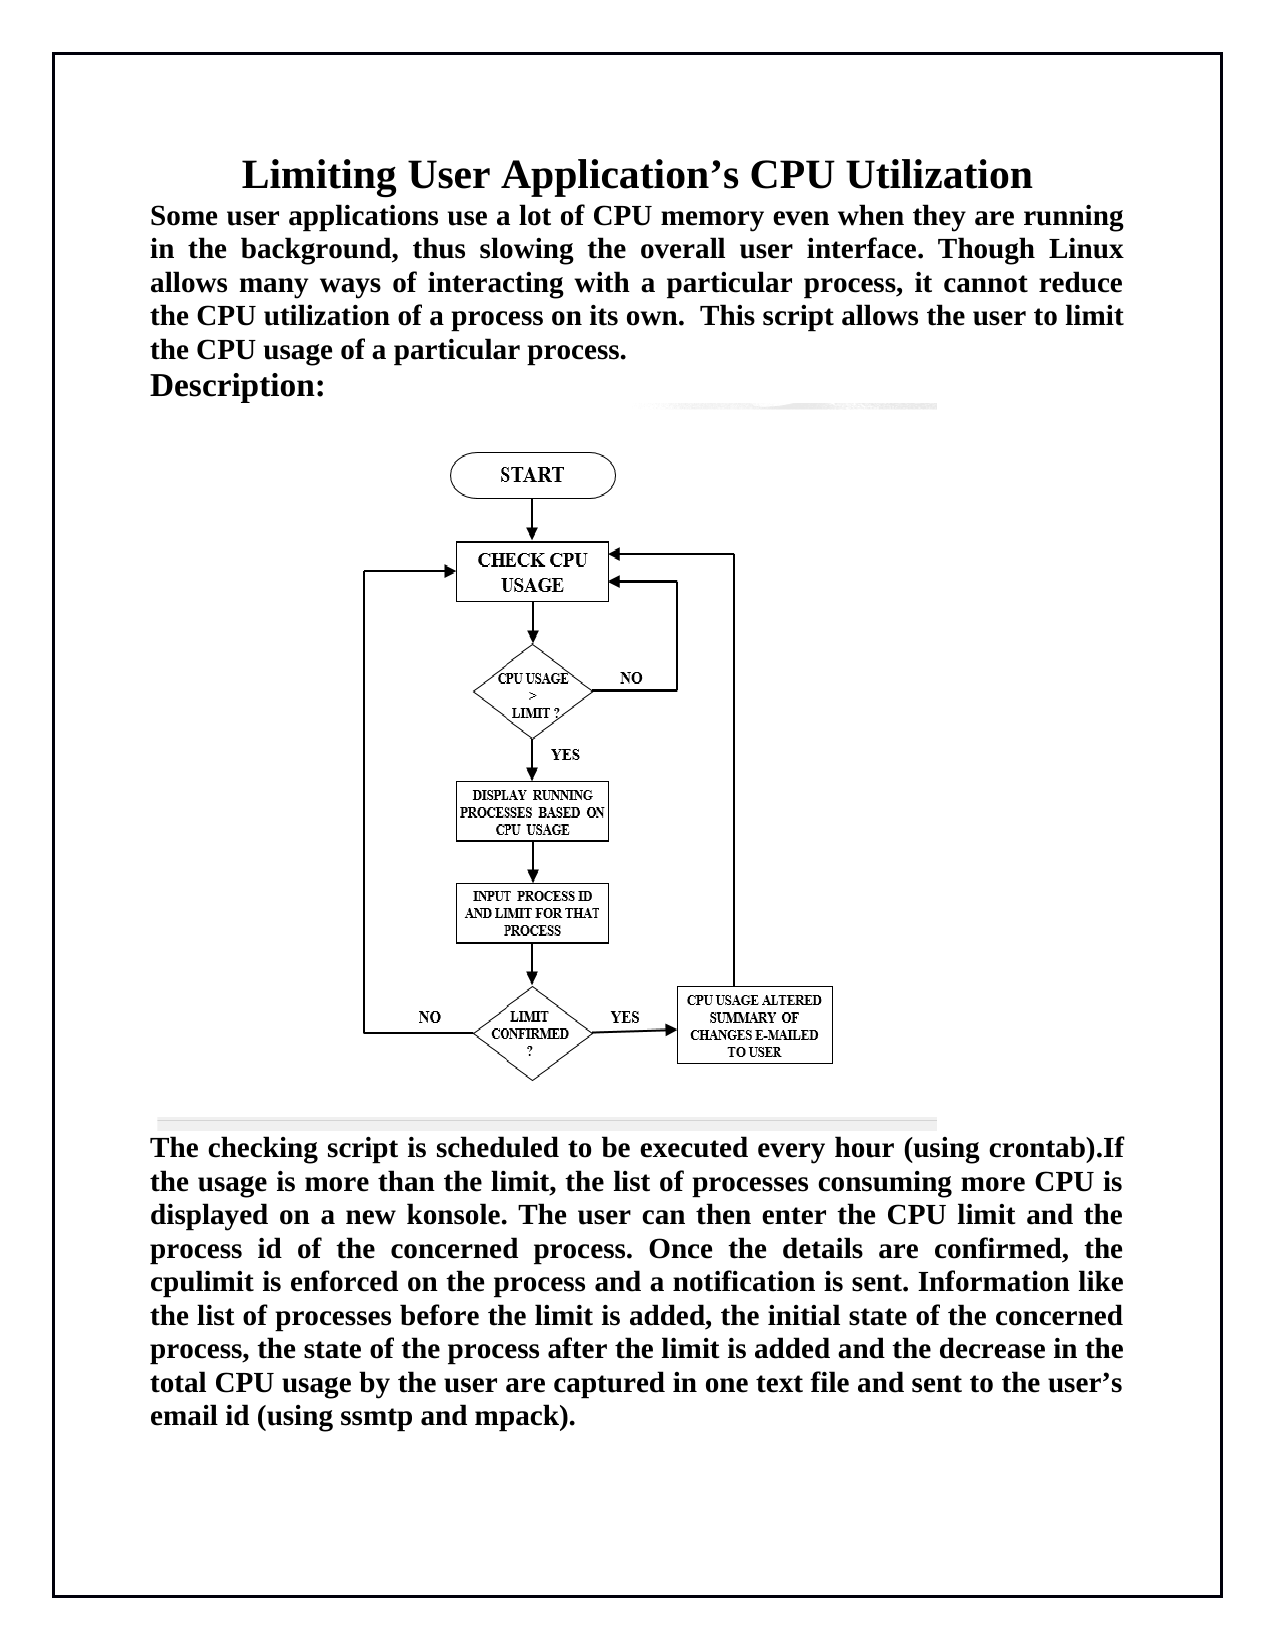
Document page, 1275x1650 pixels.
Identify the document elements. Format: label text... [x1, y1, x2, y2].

text Some user applications use a lot of CPU memory even when they are running in the background, thus slowing the overall user interface. Though Linux allows many ways of interacting with a particular process, it cannot reduce the CPU utilization of a process on its own. This script allows the user to limit the CPU usage of a particular process. [150, 198, 1125, 366]
text Limiting User Application’s CPU Utilization [150, 150, 1125, 198]
text The checking script is scheduled to be executed every hour (using crontab).If the usage is more than the limit, the list of processes consuming more CPU is displayed on a new konsole. The user can then enter the CPU limit and the process id of the concerned process. Once the details are confirmed, the cpulimit is enforced on the process and a notification is sent. Information like the list of processes before the limit is added, the initial state of the concerned process, the state of the process after the limit is added and the decrease in the total CPU usage by the user are captured in one text file and sent to the user’s email id (using ssmtp and mpack). [150, 1130, 1125, 1432]
picture [157, 403, 937, 1131]
text Description: [150, 366, 1125, 404]
